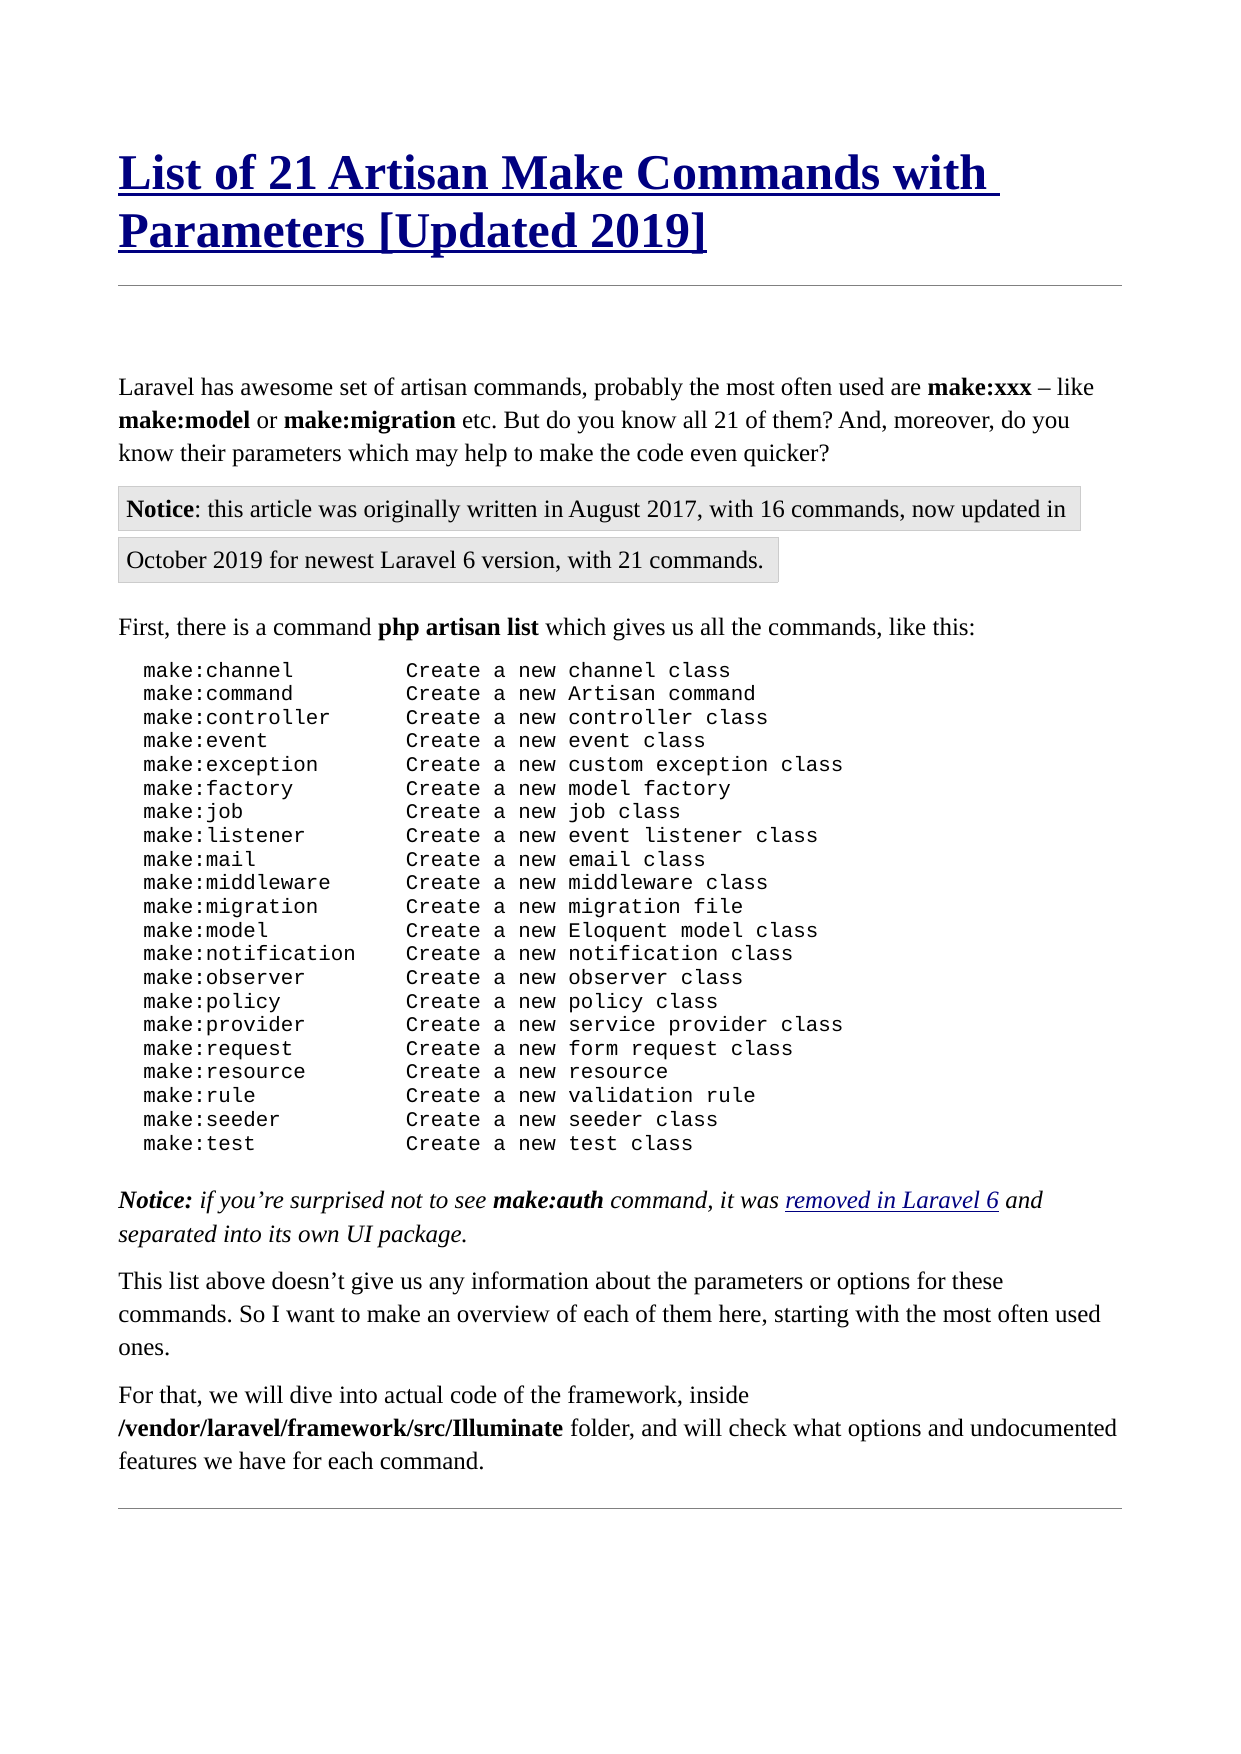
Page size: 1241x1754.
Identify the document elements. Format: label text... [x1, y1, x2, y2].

text make:controller Create a new controller class [118, 707, 1122, 731]
text make:migration Create a new migration file [118, 896, 1122, 920]
text make:seeder Create a new seeder class [118, 1109, 1122, 1132]
text make:model Create a new Eloquent model class [118, 920, 1122, 943]
text Notice: this article was originally written in August 2017, with 16 commands, now updated in October 2019 for newest Laravel 6 version, with 21 commands. [118, 486, 1122, 582]
text make:command Create a new Artisan command [118, 683, 1122, 707]
subtitle List of 21 Artisan Make Commands with Parameters [Updated 2019] [118, 143, 1122, 258]
text First, there is a command php artisan list which gives us all the commands, like this: [118, 612, 1122, 641]
text make:event Create a new event class [118, 731, 1122, 754]
text make:provider Create a new service provider class [118, 1014, 1122, 1038]
text make:policy Create a new policy class [118, 991, 1122, 1014]
text This list above doesn’t give us any information about the parameters or options for these commands. So I want to make an overview of each of them here, starting with the most often used ones. [118, 1266, 1122, 1361]
text make:observer Create a new observer class [118, 967, 1122, 991]
text make:request Create a new form request class [118, 1038, 1122, 1062]
text make:resource Create a new resource [118, 1062, 1122, 1085]
text For that, we will dive into actual code of the framework, inside /vendor/laravel/framework/src/Illuminate folder, and will check what options and undocumented features we have for each command. [118, 1380, 1122, 1475]
text make:job Create a new job class [118, 801, 1122, 825]
text make:rule Create a new validation rule [118, 1085, 1122, 1109]
text make:notification Create a new notification class [118, 943, 1122, 967]
text make:mail Create a new email class [118, 849, 1122, 872]
text make:exception Create a new custom exception class [118, 754, 1122, 778]
text Laravel has awesome set of artisan commands, probably the most often used are make:xxx – like make:model or make:migration etc. But do you know all 21 of them? And, moreover, do you know their parameters which may help to make the code even quicker? [118, 372, 1122, 467]
text make:middleware Create a new middleware class [118, 872, 1122, 896]
text make:listener Create a new event listener class [118, 825, 1122, 849]
text make:channel Create a new channel class [118, 659, 1122, 683]
text Notice: if you’re surprised not to see make:auth command, it was removed in Laravel 6 and separated into its own UI package. [118, 1186, 1122, 1247]
text make:test Create a new test class [118, 1132, 1122, 1156]
text make:factory Create a new model factory [118, 778, 1122, 801]
